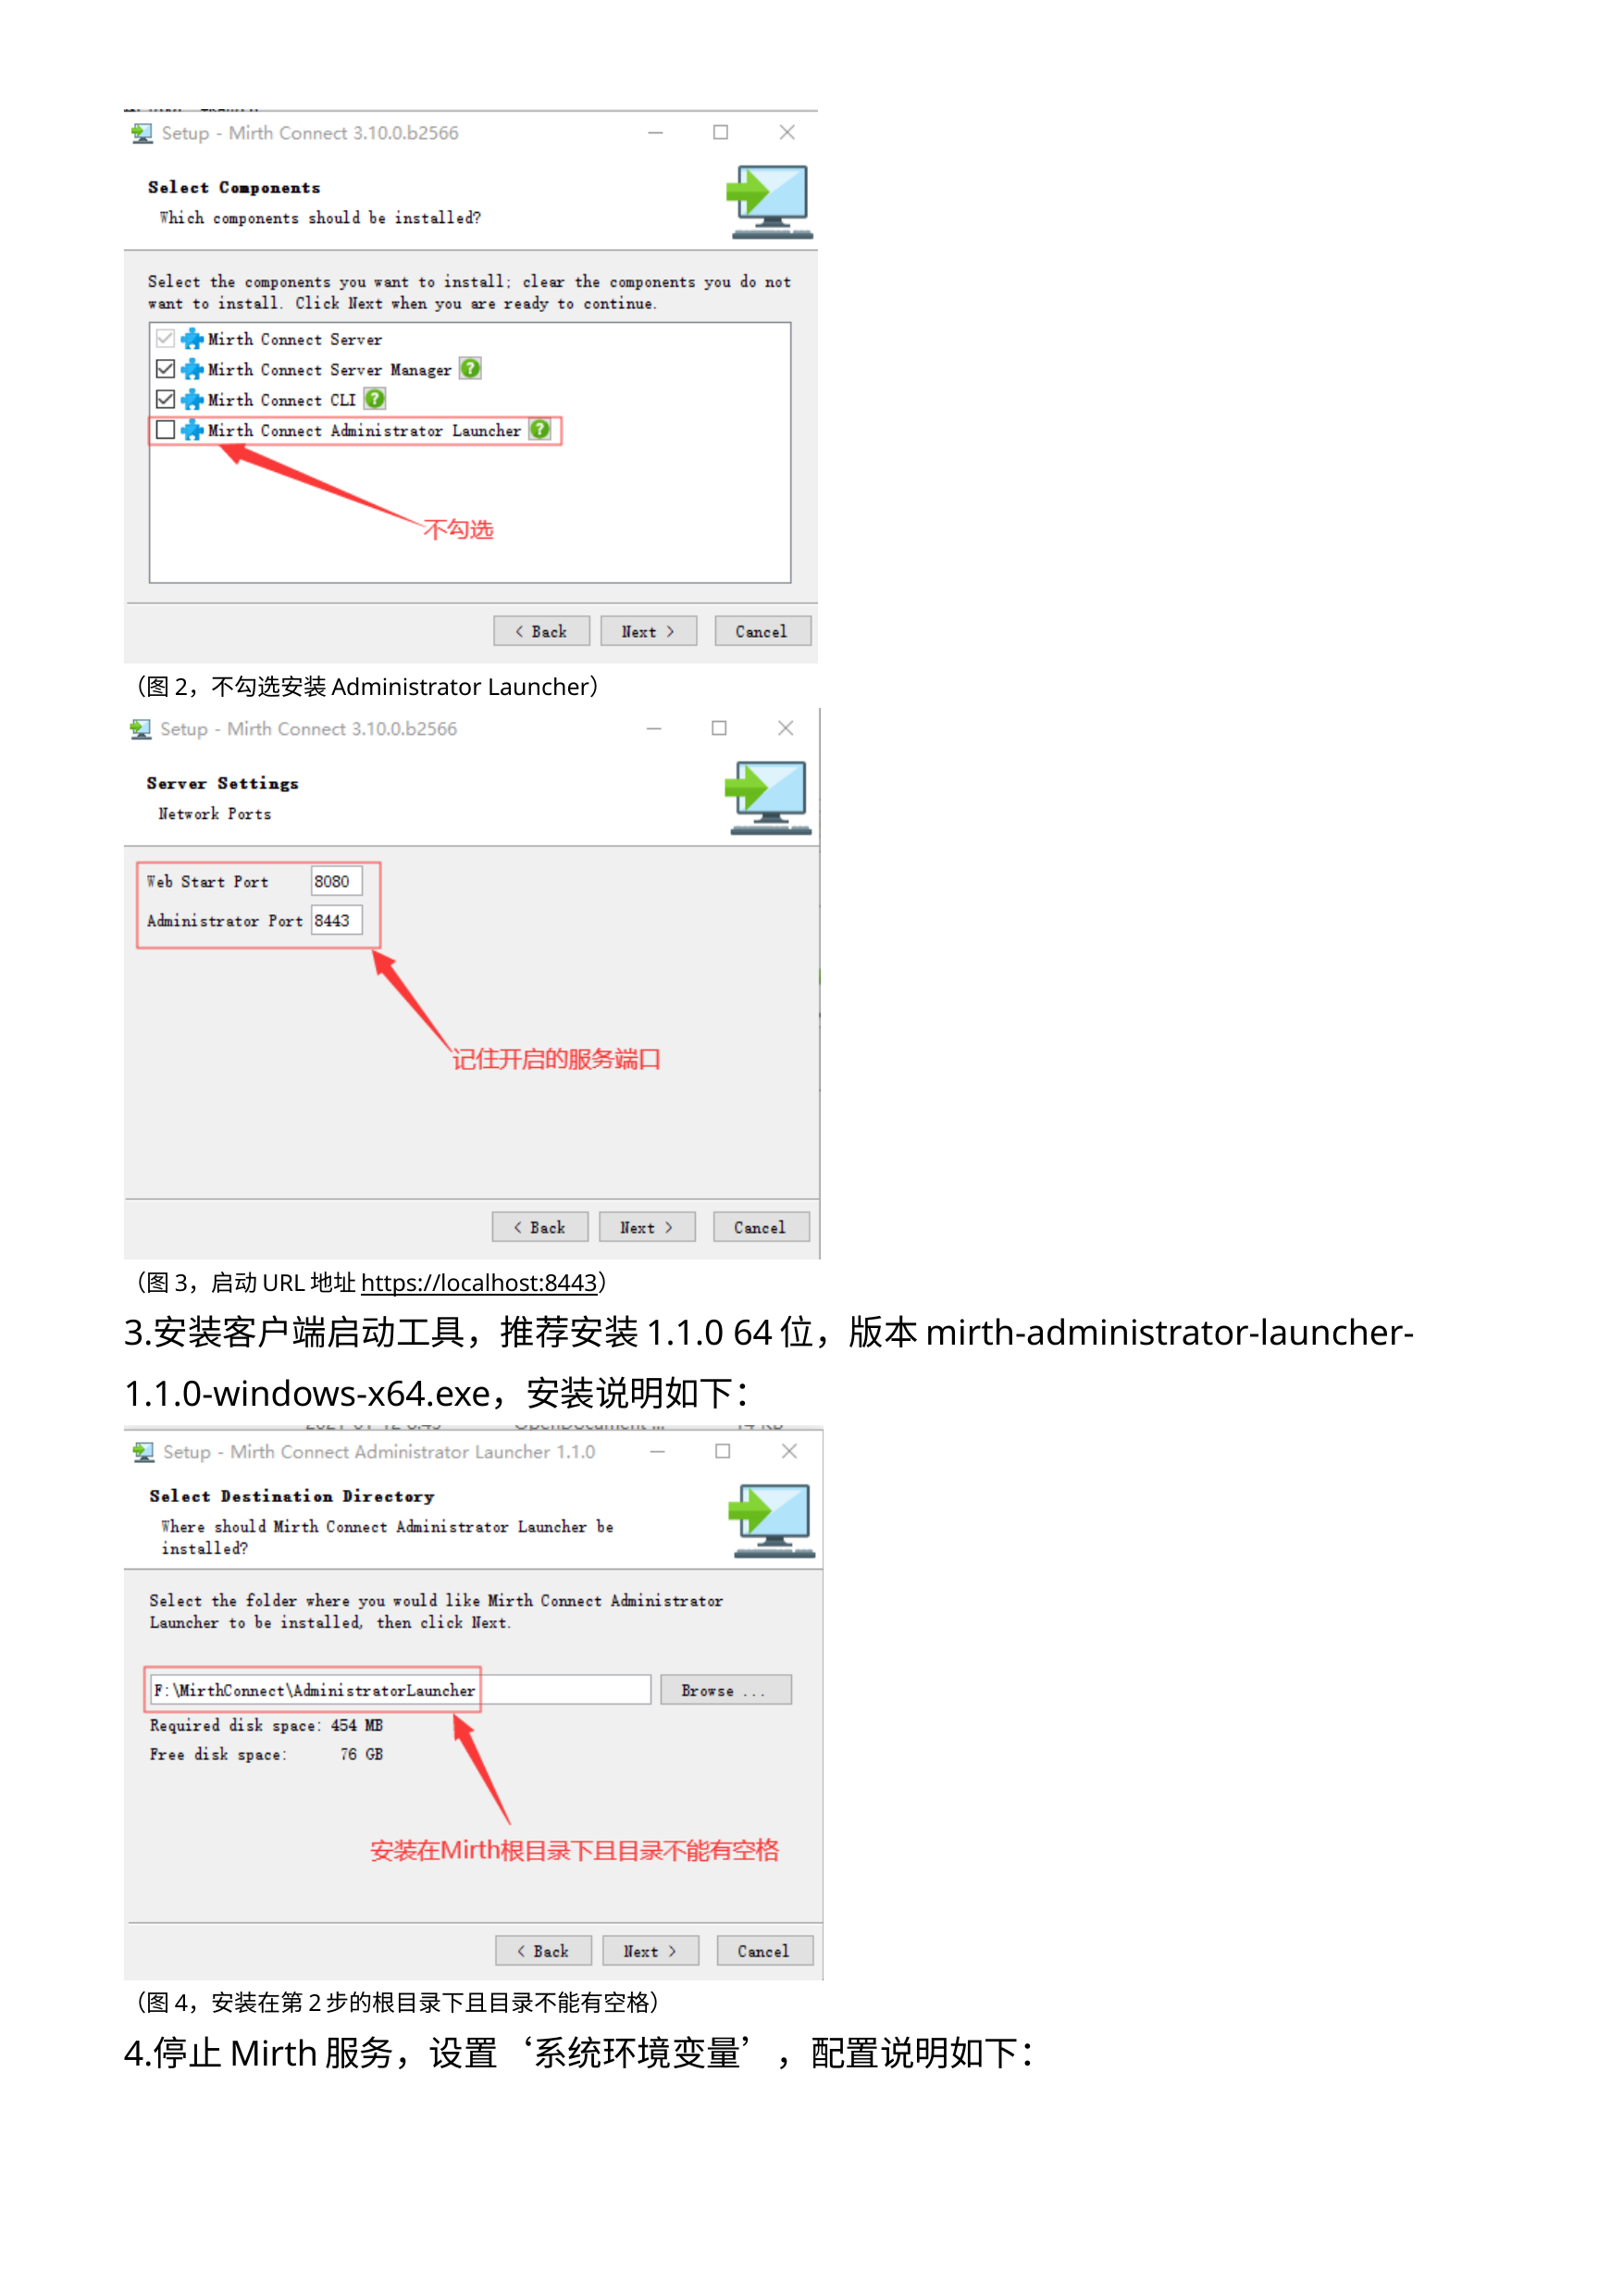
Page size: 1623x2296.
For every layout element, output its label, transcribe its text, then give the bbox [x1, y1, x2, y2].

picture [123, 109, 818, 664]
text 4.停止Mirth服务，设置‘系统环境变量’，配置说明如下： [124, 2025, 1499, 2076]
text （图2，不勾选安装Administrator Launcher） [124, 668, 1499, 701]
text （图3，启动URL地址https://localhost:8443） [124, 1265, 1499, 1298]
text （图4，安装在第2步的根目录下且目录不能有空格） [124, 1985, 1499, 2018]
text 3.安装客户端启动工具，推荐安装1.1.0 64位，版本mirth-administrator-launcher-1.1.0-windows-x64.exe，安装说明如下： [124, 1305, 1499, 1416]
picture [123, 1425, 824, 1980]
picture [123, 708, 821, 1260]
